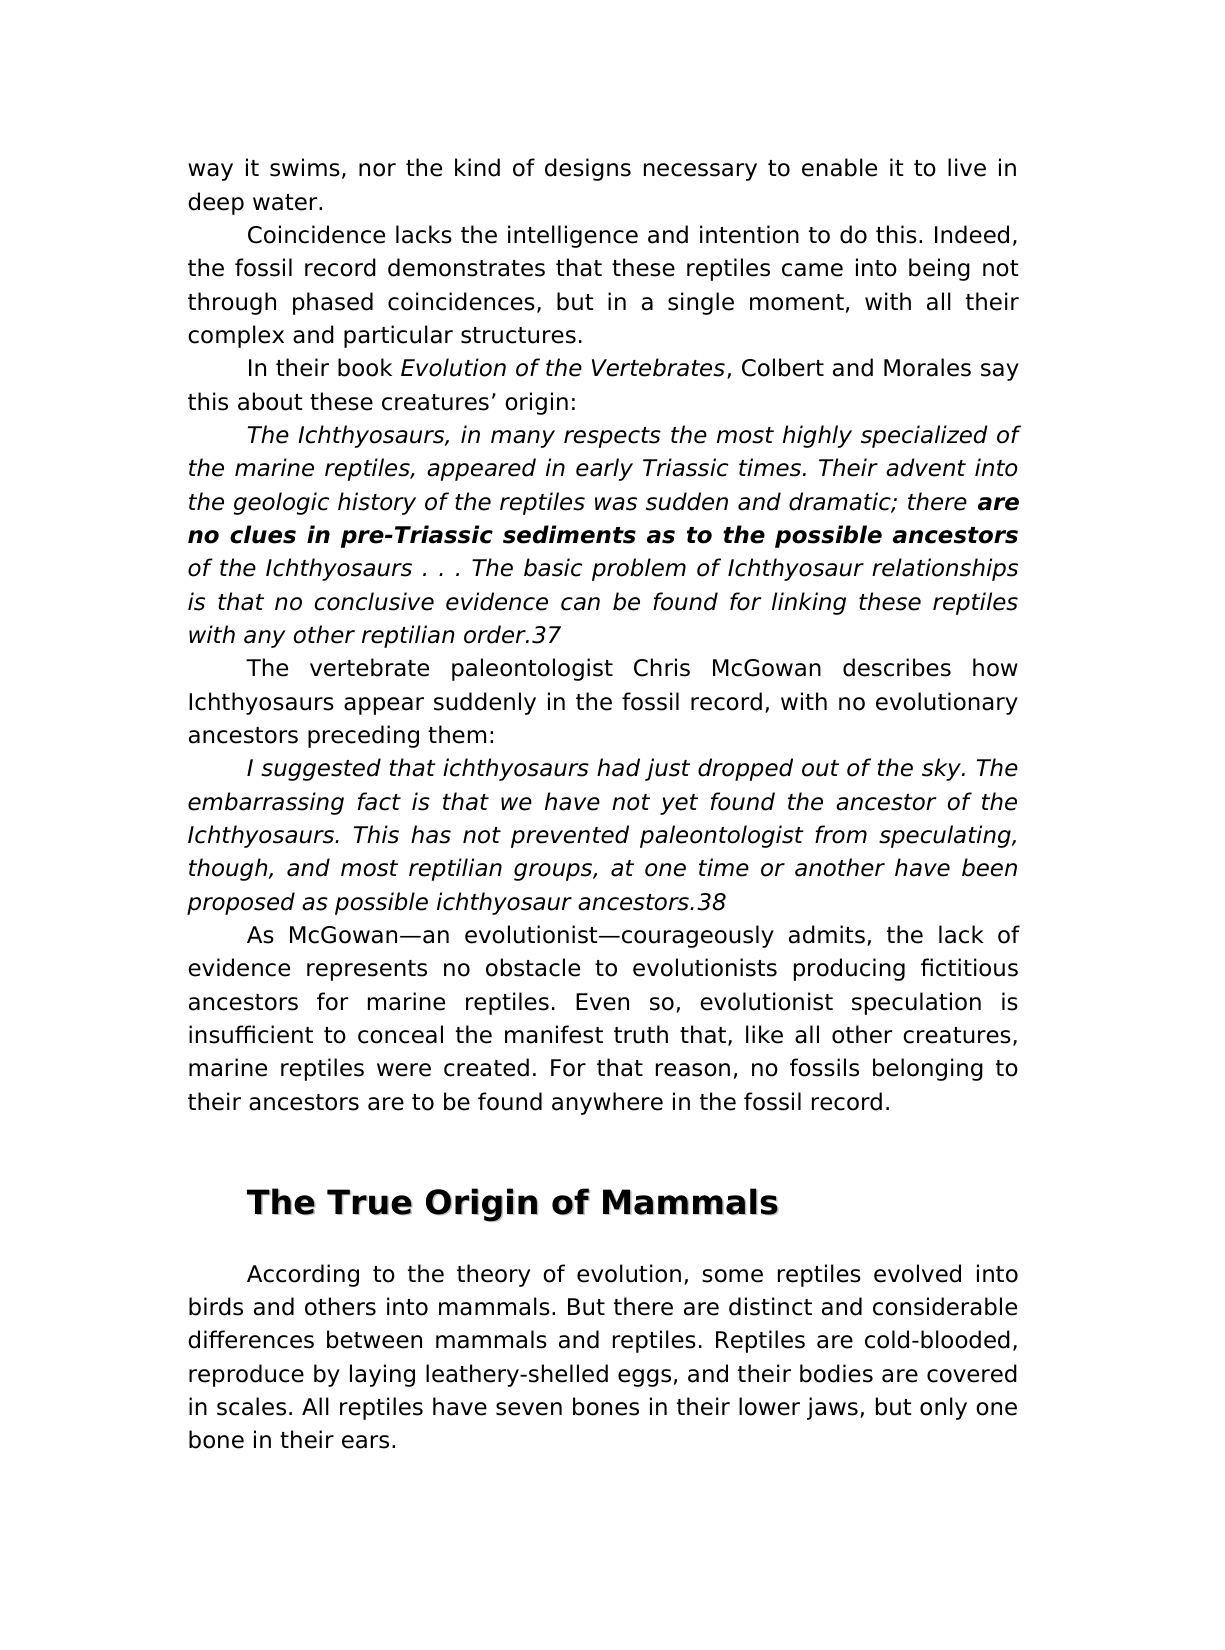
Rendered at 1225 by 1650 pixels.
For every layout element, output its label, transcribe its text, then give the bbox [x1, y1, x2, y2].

text The Ichthyosaurs, in many respects the most highly specialized of the marine reptiles, appeared in early Triassic times. Their advent into the geologic history of the reptiles was sudden and dramatic; there are no clues in pre-Triassic sediments as to the possible ancestors of the Ichthyosaurs . . . The basic problem of Ichthyosaur relationships is that no conclusive evidence can be found for linking these reptiles with any other reptilian order.37 [187, 417, 1020, 650]
text As McGowan—an evolutionist—courageously admits, the lack of evidence represents no obstacle to evolutionists producing fictitious ancestors for marine reptiles. Even so, evolutionist speculation is insufficient to conceal the manifest truth that, like all other creatures, marine reptiles were created. For that reason, no fossils belonging to their ancestors are to be found anywhere in the fossil record. [187, 917, 1020, 1117]
text The True Origin of Mammals [187, 1183, 1020, 1222]
text The vertebrate paleontologist Chris McGowan describes how Ichthyosaurs appear suddenly in the fossil record, with no evolutionary ancestors preceding them: [187, 650, 1020, 750]
text Coincidence lacks the intelligence and intention to do this. Indeed, the fossil record demonstrates that these reptiles came into being not through phased coincidences, but in a single moment, with all their complex and particular structures. [187, 217, 1020, 350]
text way it swims, nor the kind of designs necessary to enable it to live in deep water. [187, 150, 1020, 217]
text In their book Evolution of the Vertebrates, Colbert and Morales say this about these creatures’ origin: [187, 350, 1020, 417]
text I suggested that ichthyosaurs had just dropped out of the sky. The embarrassing fact is that we have not yet found the ancestor of the Ichthyosaurs. This has not prevented paleontologist from speculating, though, and most reptilian groups, at one time or another have been proposed as possible ichthyosaur ancestors.38 [187, 750, 1020, 917]
text According to the theory of evolution, some reptiles evolved into birds and others into mammals. But there are distinct and considerable differences between mammals and reptiles. Reptiles are cold-blooded, reproduce by laying leathery-shelled eggs, and their bodies are covered in scales. All reptiles have seven bones in their lower jaws, but only one bone in their ears. [187, 1256, 1020, 1456]
